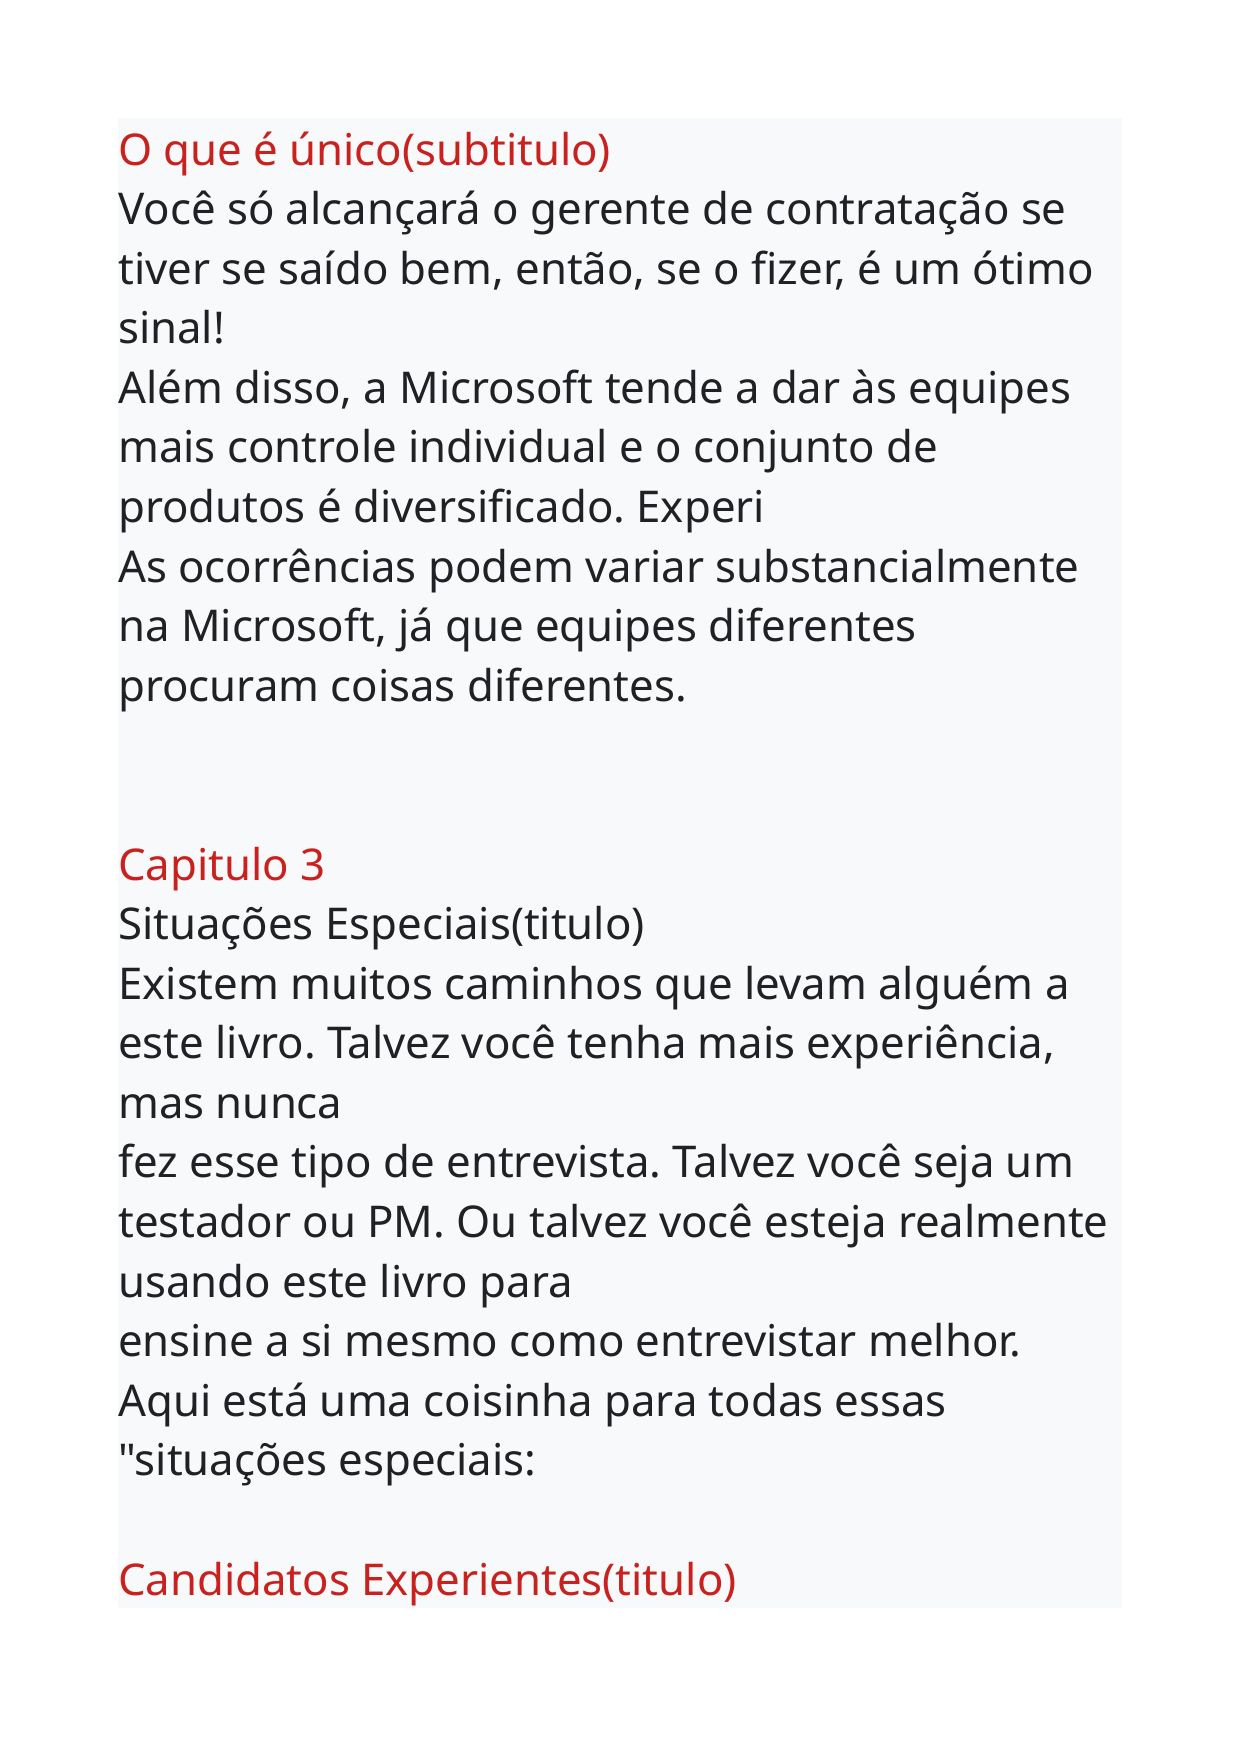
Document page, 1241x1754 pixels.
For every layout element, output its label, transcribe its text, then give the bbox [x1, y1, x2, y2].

text fez esse tipo de entrevista. Talvez você seja um testador ou PM. Ou talvez você esteja realmente usando este livro para [118, 1131, 1122, 1310]
text Você só alcançará o gerente de contratação se tiver se saído bem, então, se o fizer, é um ótimo sinal! [118, 178, 1122, 356]
text Além disso, a Microsoft tende a dar às equipes mais controle individual e o conjunto de produtos é diversificado. Experi [118, 356, 1122, 535]
text Capitulo 3 Situações Especiais(titulo) [118, 833, 1122, 952]
text Existem muitos caminhos que levam alguém a este livro. Talvez você tenha mais experiência, mas nunca [118, 952, 1122, 1131]
text ensine a si mesmo como entrevistar melhor. Aqui está uma coisinha para todas essas "situações especiais: [118, 1310, 1122, 1488]
text As ocorrências podem variar substancialmente na Microsoft, já que equipes diferentes procuram coisas diferentes. [118, 535, 1122, 714]
text O que é único(subtitulo) [118, 118, 1122, 178]
text Candidatos Experientes(titulo) [118, 1548, 1122, 1608]
